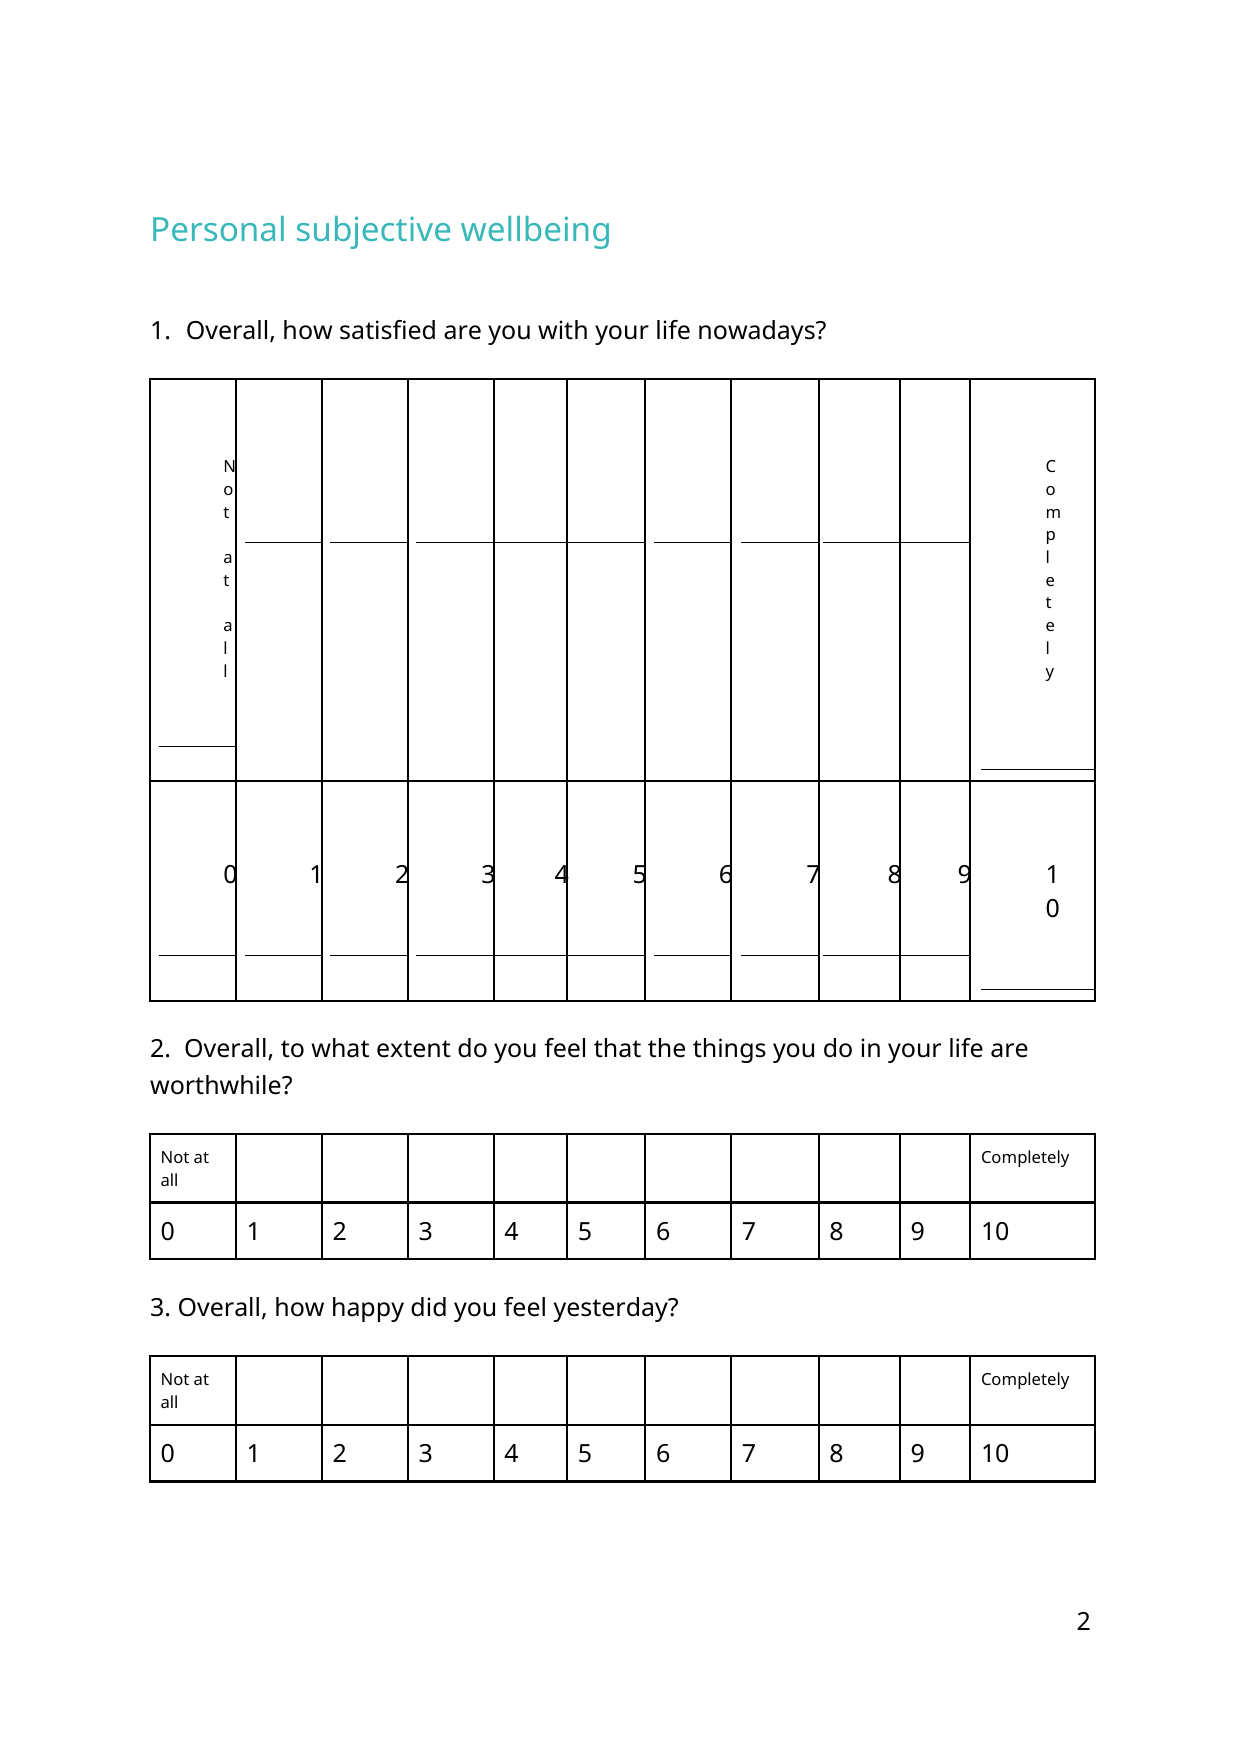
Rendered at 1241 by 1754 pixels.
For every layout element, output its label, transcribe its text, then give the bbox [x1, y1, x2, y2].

table_header [237, 1135, 321, 1201]
table_header [495, 380, 566, 542]
table_cell 5 [568, 1426, 644, 1480]
table_cell 8 [820, 1204, 899, 1258]
table_header [901, 1357, 969, 1423]
table_cell 10 [971, 1426, 1094, 1480]
table_cell [495, 956, 566, 1000]
table_header [495, 1357, 566, 1423]
table_header [646, 1357, 730, 1423]
table_header [568, 1135, 644, 1201]
table_cell 8 [820, 782, 899, 1000]
table_header [495, 543, 566, 780]
table_header [323, 1357, 407, 1423]
table_header [495, 1135, 566, 1201]
table_cell 8 [820, 1426, 899, 1480]
table_cell 1 [237, 782, 321, 1000]
table_header Not at all [151, 380, 235, 780]
table_header [901, 543, 969, 780]
table_cell 10 [971, 782, 1094, 1000]
table_header [732, 380, 818, 780]
table_cell 9 [901, 782, 969, 955]
subtitle 2. Overall, to what extent do you feel that the things you do in your life are worthwhile? [150, 1031, 1091, 1102]
table_header [820, 1135, 899, 1201]
table_cell 6 [646, 782, 730, 1000]
table_cell 7 [732, 782, 818, 1000]
table_header [901, 380, 969, 542]
table_cell 0 [151, 782, 235, 1000]
table_header [646, 1135, 730, 1201]
table_header [820, 380, 899, 780]
table_header [732, 1357, 818, 1423]
table_header [237, 1357, 321, 1423]
table_cell 0 [151, 1204, 235, 1258]
table_cell 6 [646, 1426, 730, 1480]
table_header Completely [971, 1135, 1094, 1201]
table_cell 2 [323, 1204, 407, 1258]
table_header [732, 1135, 818, 1201]
table_header [323, 380, 407, 780]
table_cell 3 [409, 1426, 493, 1480]
table_cell 4 [495, 782, 566, 955]
table_cell 10 [971, 1204, 1094, 1258]
table_header [646, 380, 730, 780]
table_cell 9 [901, 1204, 969, 1258]
table_cell 2 [323, 782, 407, 1000]
table_cell 2 [323, 1426, 407, 1480]
table_cell 4 [495, 1426, 566, 1480]
table_header Completely [971, 1357, 1094, 1423]
table_cell 3 [409, 782, 493, 1000]
table_header [568, 1357, 644, 1423]
table_header [323, 1135, 407, 1201]
table_cell 6 [646, 1204, 730, 1258]
table_header [568, 380, 644, 542]
title Personal subjective wellbeing [150, 205, 1091, 251]
table_cell 4 [495, 1204, 566, 1258]
table_header [409, 1357, 493, 1423]
table_cell 5 [568, 782, 644, 955]
table_header [409, 380, 493, 780]
table_header [568, 543, 644, 780]
table_cell 7 [732, 1204, 818, 1258]
table_cell 9 [901, 956, 969, 1000]
table_cell 7 [732, 1426, 818, 1480]
table_header [820, 1357, 899, 1423]
table_cell 1 [237, 1426, 321, 1480]
table_cell 5 [568, 1204, 644, 1258]
table_cell 3 [409, 1204, 493, 1258]
table_header Not at all [151, 1357, 235, 1423]
table_cell 5 [568, 956, 644, 1000]
subtitle 3. Overall, how happy did you feel yesterday? [150, 1289, 1091, 1324]
table_cell 9 [901, 1426, 969, 1480]
table_cell 1 [237, 1204, 321, 1258]
table_cell 0 [151, 1426, 235, 1480]
table_header [409, 1135, 493, 1201]
subtitle 1. Overall, how satisfied are you with your life nowadays? [150, 312, 1091, 346]
table_header Completely [971, 380, 1094, 780]
table_header Not at all [151, 1135, 235, 1201]
table_header [237, 380, 321, 780]
table_cell 5 [636, 867, 644, 874]
table_header [901, 1135, 969, 1201]
